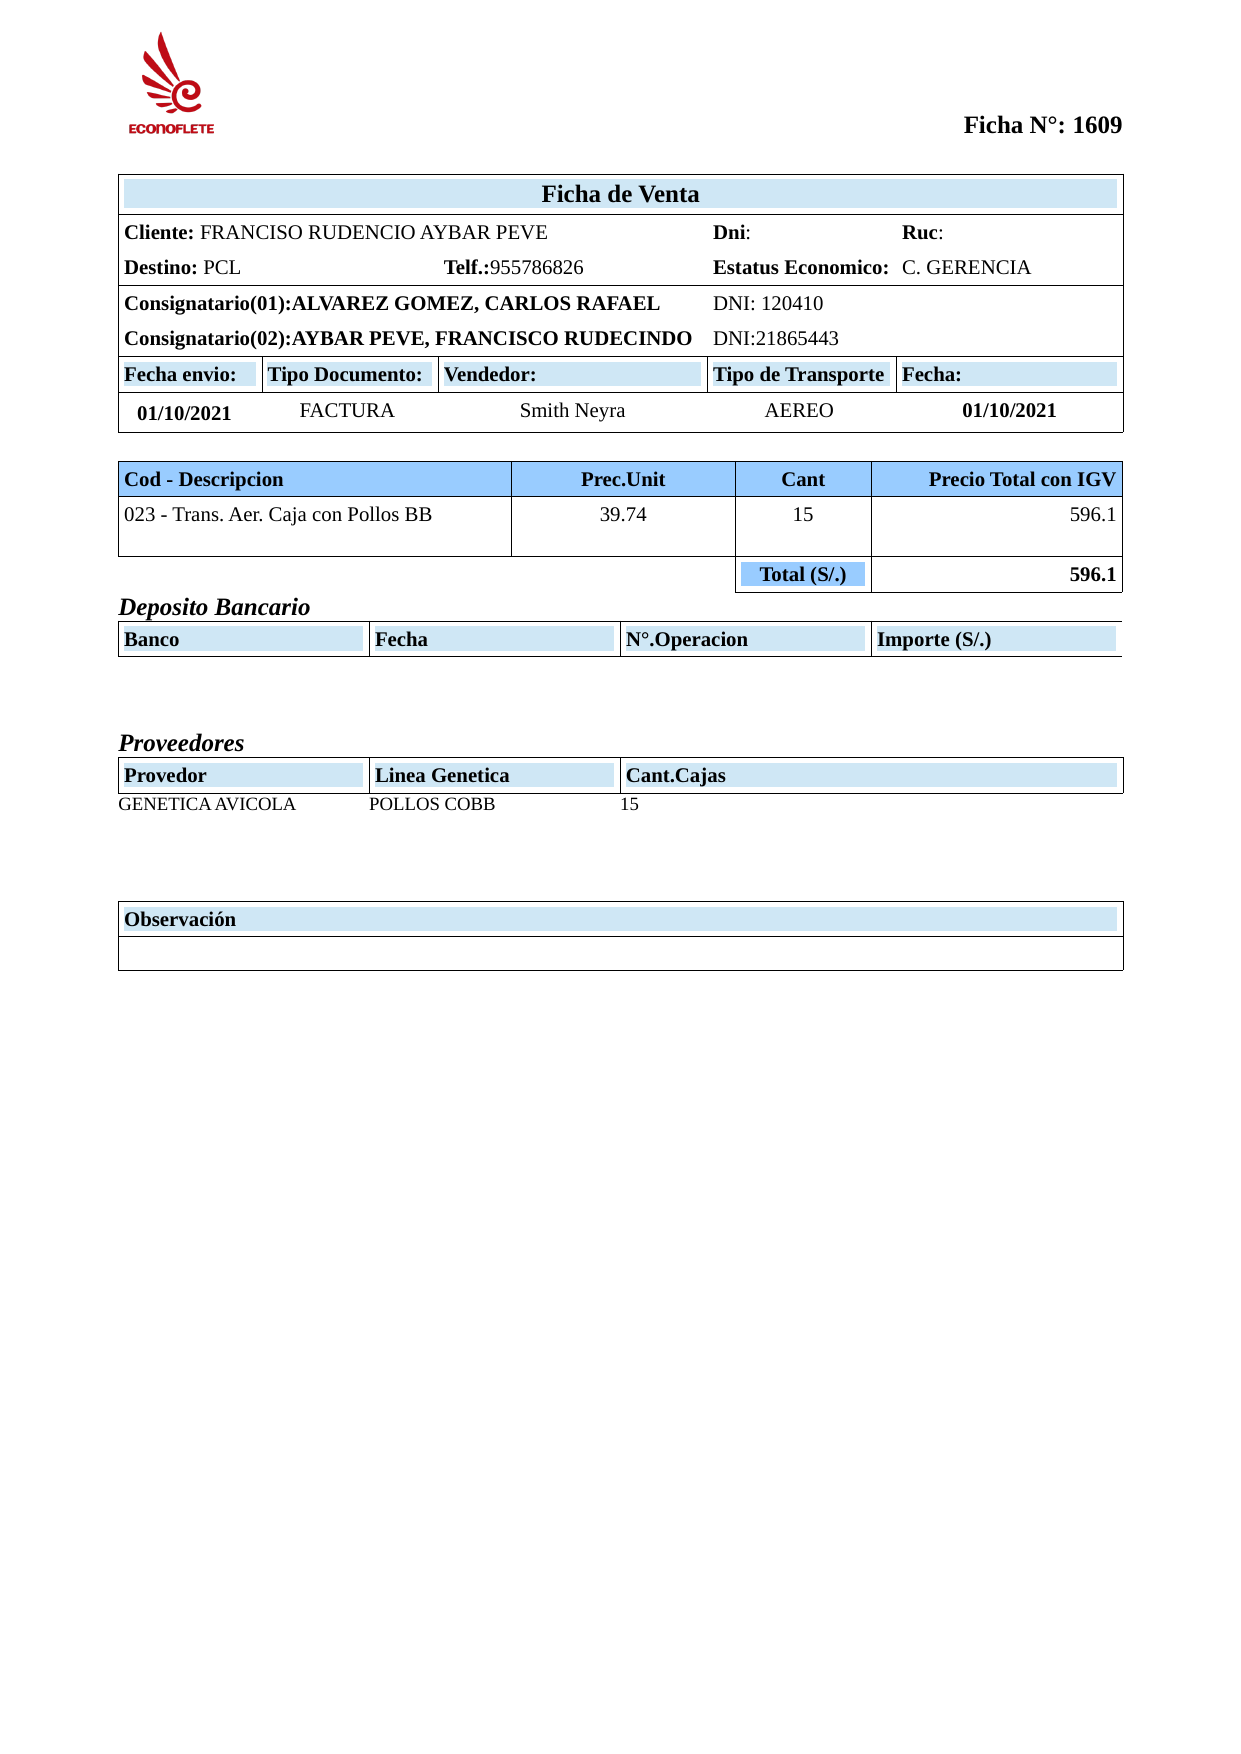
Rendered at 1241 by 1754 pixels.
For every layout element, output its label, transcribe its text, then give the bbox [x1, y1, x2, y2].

table_header Provedor [119, 758, 369, 793]
table_cell [620, 858, 1123, 879]
table_cell [620, 836, 1123, 858]
table_cell GENETICA AVICOLA [118, 794, 369, 814]
table_cell Vendedor: [439, 357, 707, 392]
table_cell 39.74 [512, 497, 735, 556]
table_cell [118, 815, 369, 836]
table_cell [369, 680, 620, 704]
table_cell POLLOS COBB [369, 794, 620, 814]
table_cell 01/10/2021 [119, 393, 262, 432]
table_header Importe (S/.) [872, 622, 1122, 656]
table_cell DNI:21865443 [707, 321, 1123, 356]
table_header Cant [736, 462, 871, 496]
table_cell Smith Neyra [438, 393, 707, 432]
table_cell Total (S/.) [736, 557, 871, 592]
table_cell Tipo de Transporte [708, 357, 896, 392]
table_cell [369, 836, 620, 858]
table_cell AEREO [707, 393, 896, 432]
table_cell C. GERENCIA [896, 249, 1123, 285]
table_cell [871, 680, 1122, 704]
text Proveedores [118, 728, 1122, 757]
text Deposito Bancario [118, 592, 1122, 621]
table_cell [118, 657, 369, 680]
table_cell Cliente: FRANCISO RUDENCIO AYBAR PEVE [119, 215, 707, 249]
table_cell Consignatario(02):AYBAR PEVE, FRANCISCO RUDECINDO [119, 321, 707, 356]
table_cell 596.1 [872, 557, 1122, 592]
table_cell 023 - Trans. Aer. Caja con Pollos BB [119, 497, 511, 556]
table_cell 15 [736, 497, 871, 556]
table_cell Ruc: [896, 215, 1123, 249]
table_cell Dni: [707, 215, 896, 249]
picture [118, 31, 225, 134]
table_cell [118, 858, 369, 879]
table_header Banco [119, 622, 369, 656]
table_cell [369, 858, 620, 879]
table_cell [369, 879, 620, 901]
table_header Linea Genetica [370, 758, 620, 793]
table_cell [620, 879, 1123, 901]
table_cell Estatus Economico: [707, 249, 896, 285]
table_cell [620, 680, 871, 704]
table_cell [620, 815, 1123, 836]
table_cell [871, 705, 1122, 728]
table_cell [369, 705, 620, 728]
table_cell Fecha envio: [119, 357, 262, 392]
table_cell 596.1 [872, 497, 1122, 556]
table_cell [369, 657, 620, 680]
table_cell [620, 705, 871, 728]
table_cell Tipo Documento: [263, 357, 438, 392]
table_header Observación [119, 902, 1123, 936]
table_header Ficha de Venta [119, 175, 1123, 214]
table_cell [118, 705, 369, 728]
table_cell Consignatario(01):ALVAREZ GOMEZ, CARLOS RAFAEL [119, 286, 707, 321]
table_cell [118, 836, 369, 858]
table_header N°.Operacion [621, 622, 871, 656]
table_cell Fecha: [897, 357, 1123, 392]
table_cell [369, 815, 620, 836]
table_cell Telf.:955786826 [438, 249, 707, 285]
table_cell FACTURA [262, 393, 438, 432]
table_cell DNI: 120410 [707, 286, 1123, 321]
table_cell Destino: PCL [119, 249, 438, 285]
table_header Precio Total con IGV [872, 462, 1122, 496]
table_cell [118, 557, 511, 592]
table_header Fecha [370, 622, 620, 656]
table_cell [118, 680, 369, 704]
table_header Cant.Cajas [621, 758, 1123, 793]
table_cell 01/10/2021 [896, 393, 1123, 432]
table_header Prec.Unit [512, 462, 735, 496]
table_cell [620, 657, 871, 680]
table_cell [871, 657, 1122, 680]
table_cell 15 [620, 794, 1123, 814]
table_header Cod - Descripcion [119, 462, 511, 496]
table_cell [119, 937, 1123, 969]
table_cell [511, 557, 735, 592]
table_cell [118, 879, 369, 901]
